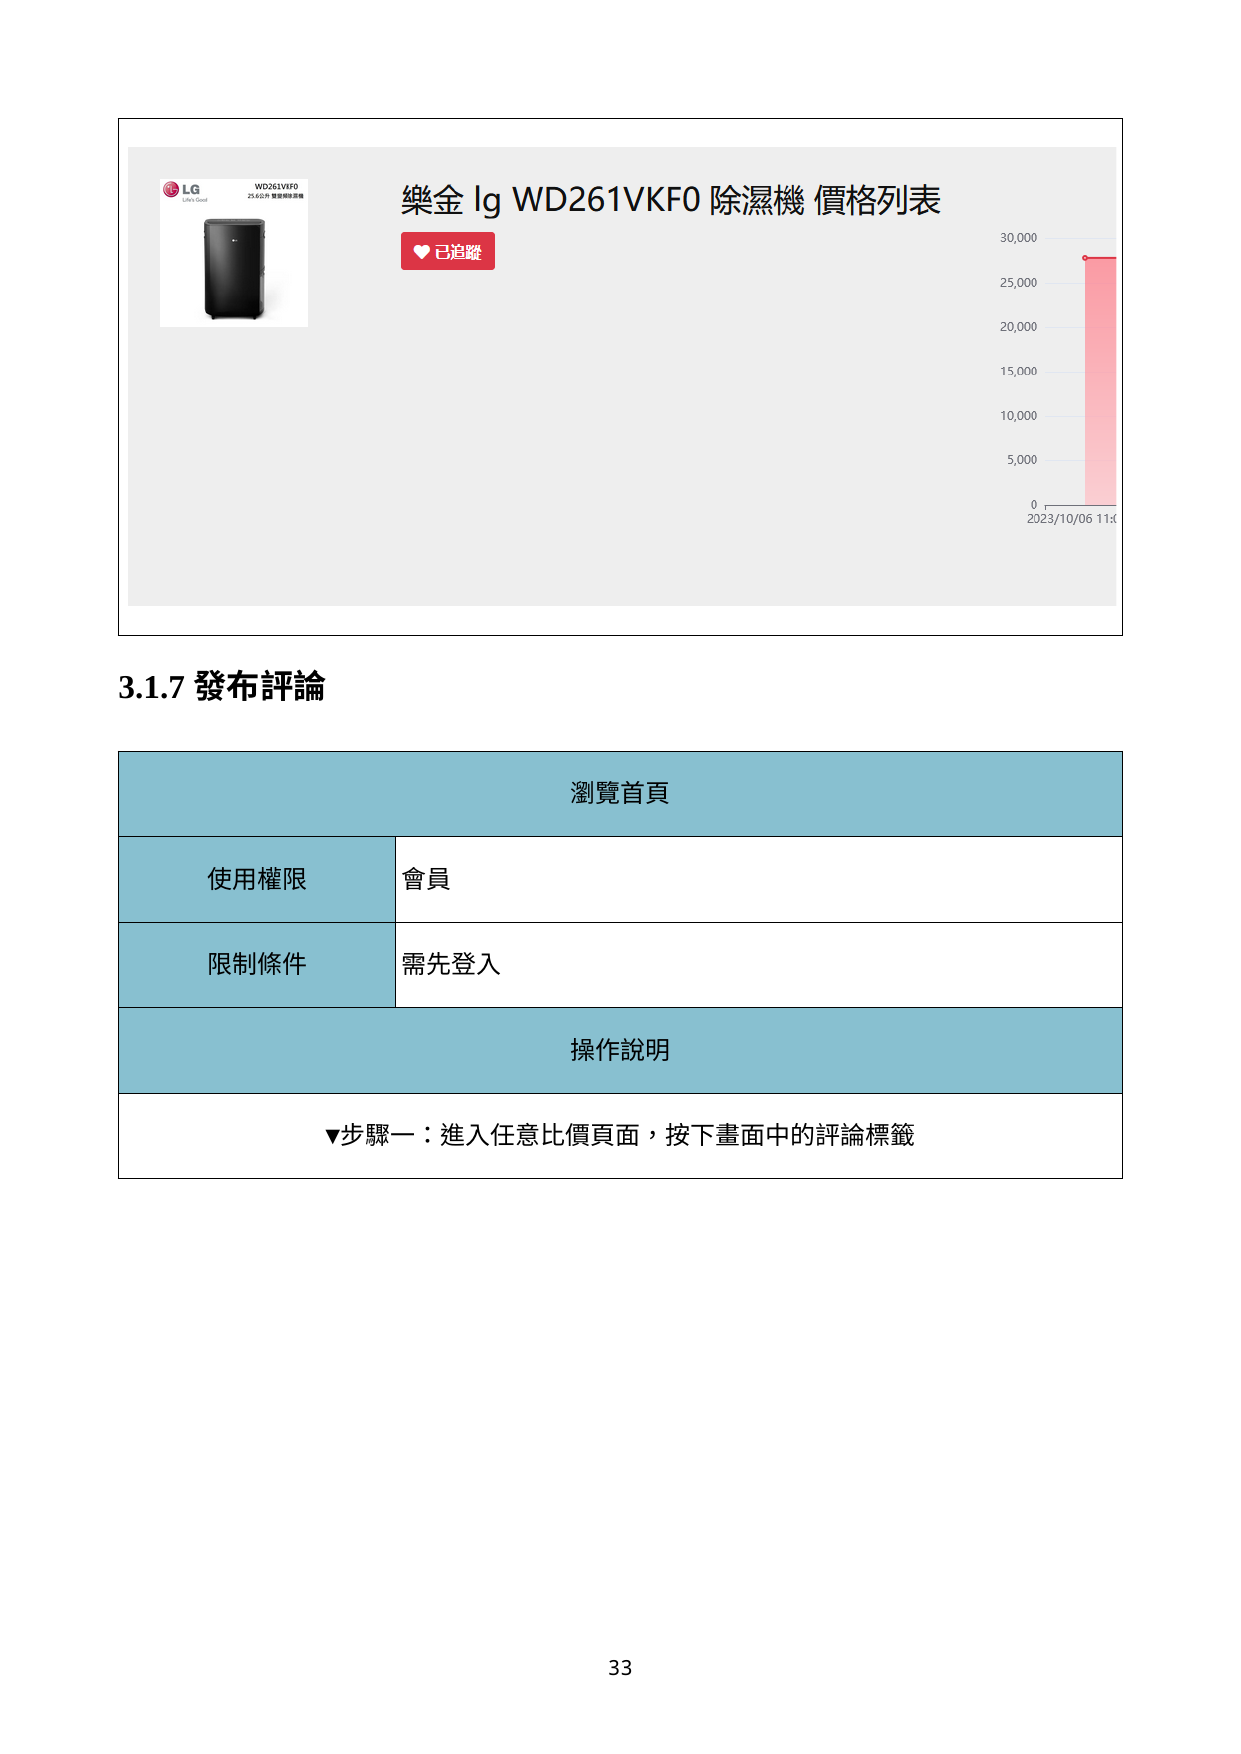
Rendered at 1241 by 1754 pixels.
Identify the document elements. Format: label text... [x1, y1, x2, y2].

picture [123, 141, 1117, 609]
table_cell 操作說明 [119, 1008, 1122, 1093]
table_cell 限制條件 [119, 923, 395, 1007]
table_cell 使用權限 [119, 837, 395, 922]
table_cell 需先登入 [396, 923, 1122, 1007]
table_cell [119, 119, 1122, 635]
subtitle 3.1.7 發布評論 [118, 660, 1122, 708]
table_header 瀏覽首頁 [119, 752, 1122, 836]
table_cell 會員 [396, 837, 1122, 922]
table_cell ▼步驟一：進入任意比價頁面，按下畫面中的評論標籤 [119, 1094, 1122, 1178]
